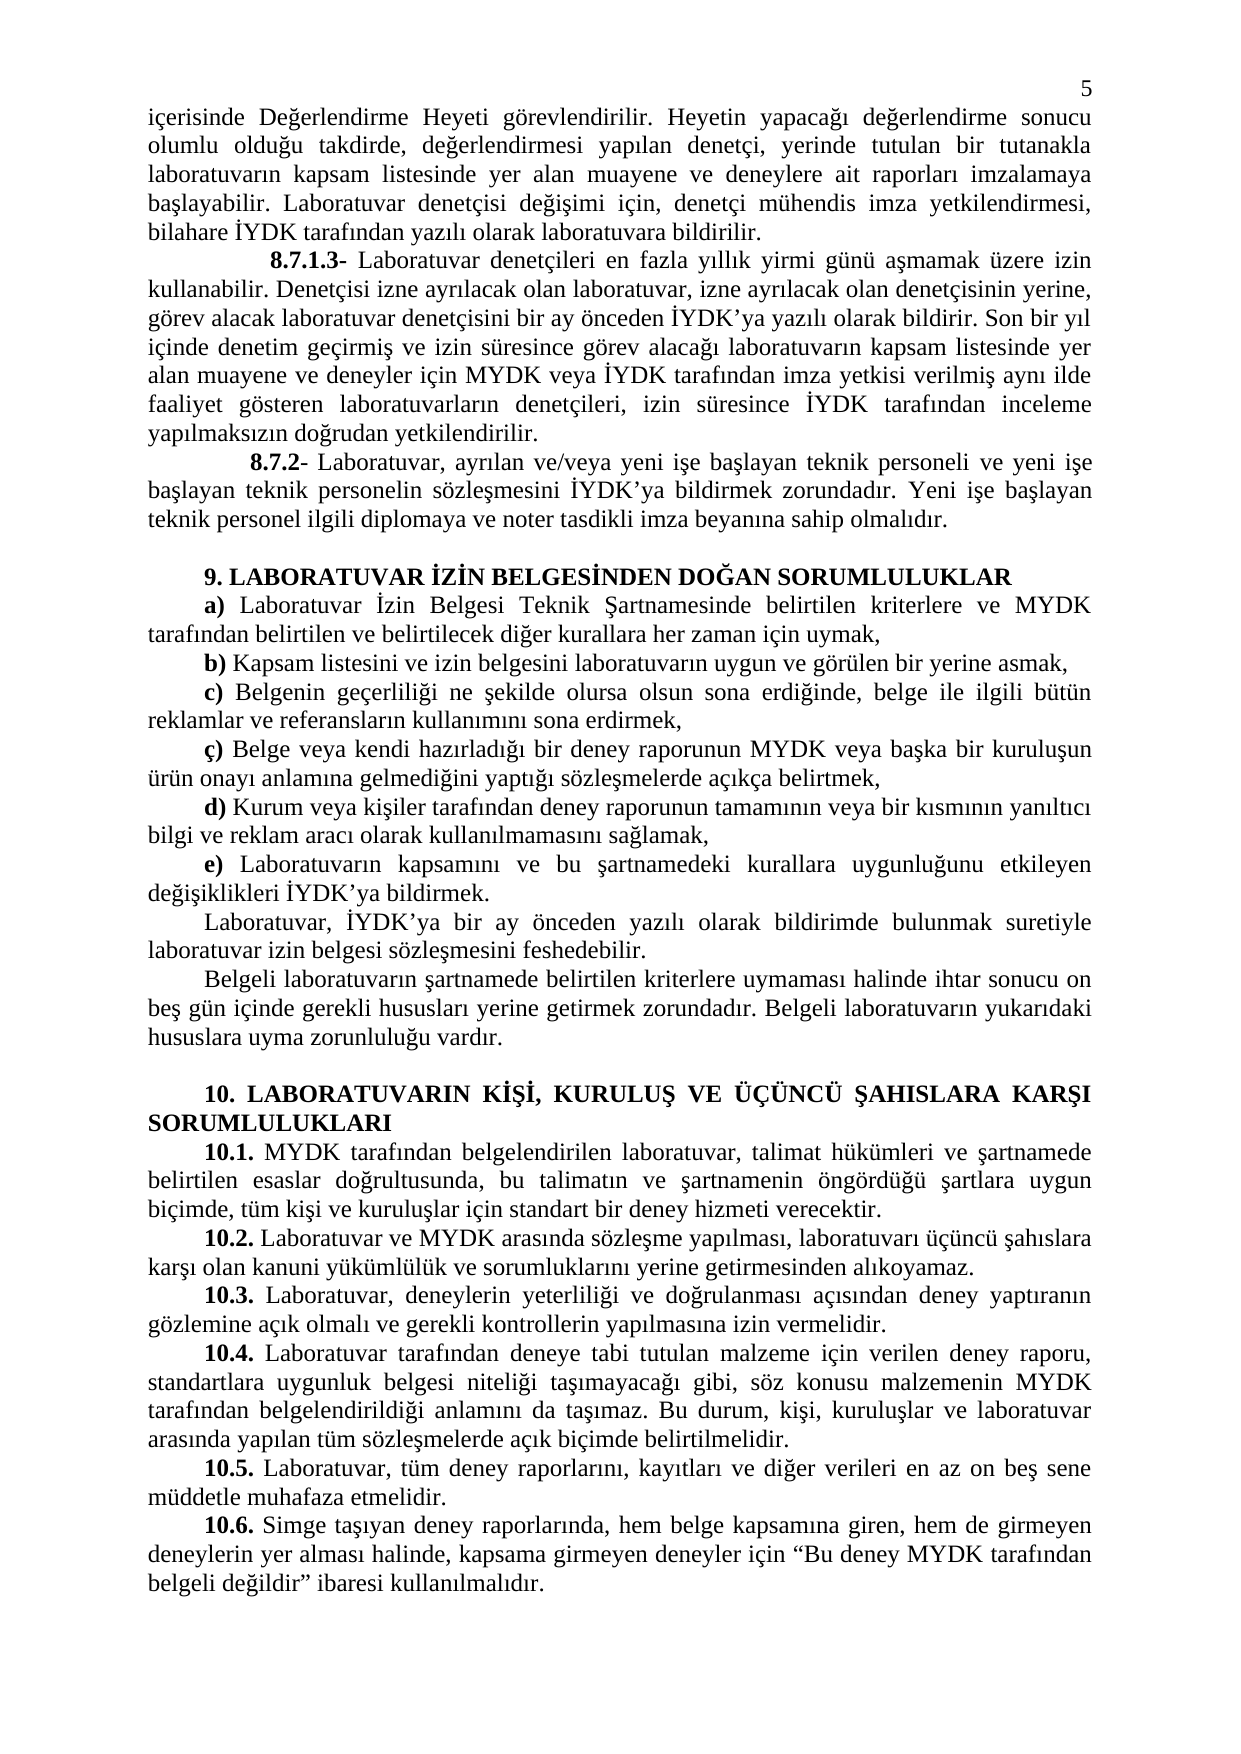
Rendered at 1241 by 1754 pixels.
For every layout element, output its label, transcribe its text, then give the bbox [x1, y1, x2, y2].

text ç) Belge veya kendi hazırladığı bir deney raporunun MYDK veya başka bir kuruluşun ürün onayı anlamına gelmediğini yaptığı sözleşmelerde açıkça belirtmek, [148, 734, 1092, 792]
text e) Laboratuvarın kapsamını ve bu şartnamedeki kurallara uygunluğunu etkileyen değişiklikleri İYDK’ya bildirmek. [148, 849, 1092, 907]
text c) Belgenin geçerliliği ne şekilde olursa olsun sona erdiğinde, belge ile ilgili bütün reklamlar ve referansların kullanımını sona erdirmek, [148, 677, 1092, 734]
text 10.2. Laboratuvar ve MYDK arasında sözleşme yapılması, laboratuvarı üçüncü şahıslara karşı olan kanuni yükümlülük ve sorumluklarını yerine getirmesinden alıkoyamaz. [148, 1223, 1092, 1280]
text Laboratuvar, İYDK’ya bir ay önceden yazılı olarak bildirimde bulunmak suretiyle laboratuvar izin belgesi sözleşmesini feshedebilir. [148, 907, 1092, 964]
text 8.7.2- Laboratuvar, ayrılan ve/veya yeni işe başlayan teknik personeli ve yeni işe başlayan teknik personelin sözleşmesini İYDK’ya bildirmek zorundadır. Yeni işe başlayan teknik personel ilgili diplomaya ve noter tasdikli imza beyanına sahip olmalıdır. [148, 447, 1092, 533]
text 10.3. Laboratuvar, deneylerin yeterliliği ve doğrulanması açısından deney yaptıranın gözlemine açık olmalı ve gerekli kontrollerin yapılmasına izin vermelidir. [148, 1280, 1092, 1338]
text d) Kurum veya kişiler tarafından deney raporunun tamamının veya bir kısmının yanıltıcı bilgi ve reklam aracı olarak kullanılmamasını sağlamak, [148, 792, 1092, 849]
text a) Laboratuvar İzin Belgesi Teknik Şartnamesinde belirtilen kriterlere ve MYDK tarafından belirtilen ve belirtilecek diğer kurallara her zaman için uymak, [148, 590, 1092, 648]
text 10.1. MYDK tarafından belgelendirilen laboratuvar, talimat hükümleri ve şartnamede belirtilen esaslar doğrultusunda, bu talimatın ve şartnamenin öngördüğü şartlara uygun biçimde, tüm kişi ve kuruluşlar için standart bir deney hizmeti verecektir. [148, 1137, 1092, 1223]
text 10.4. Laboratuvar tarafından deneye tabi tutulan malzeme için verilen deney raporu, standartlara uygunluk belgesi niteliği taşımayacağı gibi, söz konusu malzemenin MYDK tarafından belgelendirildiği anlamını da taşımaz. Bu durum, kişi, kuruluşlar ve laboratuvar arasında yapılan tüm sözleşmelerde açık biçimde belirtilmelidir. [148, 1338, 1092, 1453]
text içerisinde Değerlendirme Heyeti görevlendirilir. Heyetin yapacağı değerlendirme sonucu olumlu olduğu takdirde, değerlendirmesi yapılan denetçi, yerinde tutulan bir tutanakla laboratuvarın kapsam listesinde yer alan muayene ve deneylere ait raporları imzalamaya başlayabilir. Laboratuvar denetçisi değişimi için, denetçi mühendis imza yetkilendirmesi, bilahare İYDK tarafından yazılı olarak laboratuvara bildirilir. [148, 101, 1092, 245]
text 10. Laboratuvarın Kİşi, Kuruluş ve Üçüncü Şahıslara Karşı Sorumlulukları [148, 1079, 1092, 1137]
text 8.7.1.3- Laboratuvar denetçileri en fazla yıllık yirmi günü aşmamak üzere izin kullanabilir. Denetçisi izne ayrılacak olan laboratuvar, izne ayrılacak olan denetçisinin yerine, görev alacak laboratuvar denetçisini bir ay önceden İYDK’ya yazılı olarak bildirir. Son bir yıl içinde denetim geçirmiş ve izin süresince görev alacağı laboratuvarın kapsam listesinde yer alan muayene ve deneyler için MYDK veya İYDK tarafından imza yetkisi verilmiş aynı ilde faaliyet gösteren laboratuvarların denetçileri, izin süresince İYDK tarafından inceleme yapılmaksızın doğrudan yetkilendirilir. [148, 245, 1092, 447]
text Belgeli laboratuvarın şartnamede belirtilen kriterlere uymaması halinde ihtar sonucu on beş gün içinde gerekli hususları yerine getirmek zorundadır. Belgeli laboratuvarın yukarıdaki hususlara uyma zorunluluğu vardır. [148, 964, 1092, 1050]
text 10.6. Simge taşıyan deney raporlarında, hem belge kapsamına giren, hem de girmeyen deneylerin yer alması halinde, kapsama girmeyen deneyler için “Bu deney MYDK tarafından belgeli değildir” ibaresi kullanılmalıdır. [148, 1510, 1092, 1597]
text b) Kapsam listesini ve izin belgesini laboratuvarın uygun ve görülen bir yerine asmak, [148, 648, 1092, 677]
text 10.5. Laboratuvar, tüm deney raporlarını, kayıtları ve diğer verileri en az on beş sene müddetle muhafaza etmelidir. [148, 1453, 1092, 1510]
text 9. Laboratuvar İzin Belgesinden Doğan Sorumluluklar [148, 562, 1092, 590]
